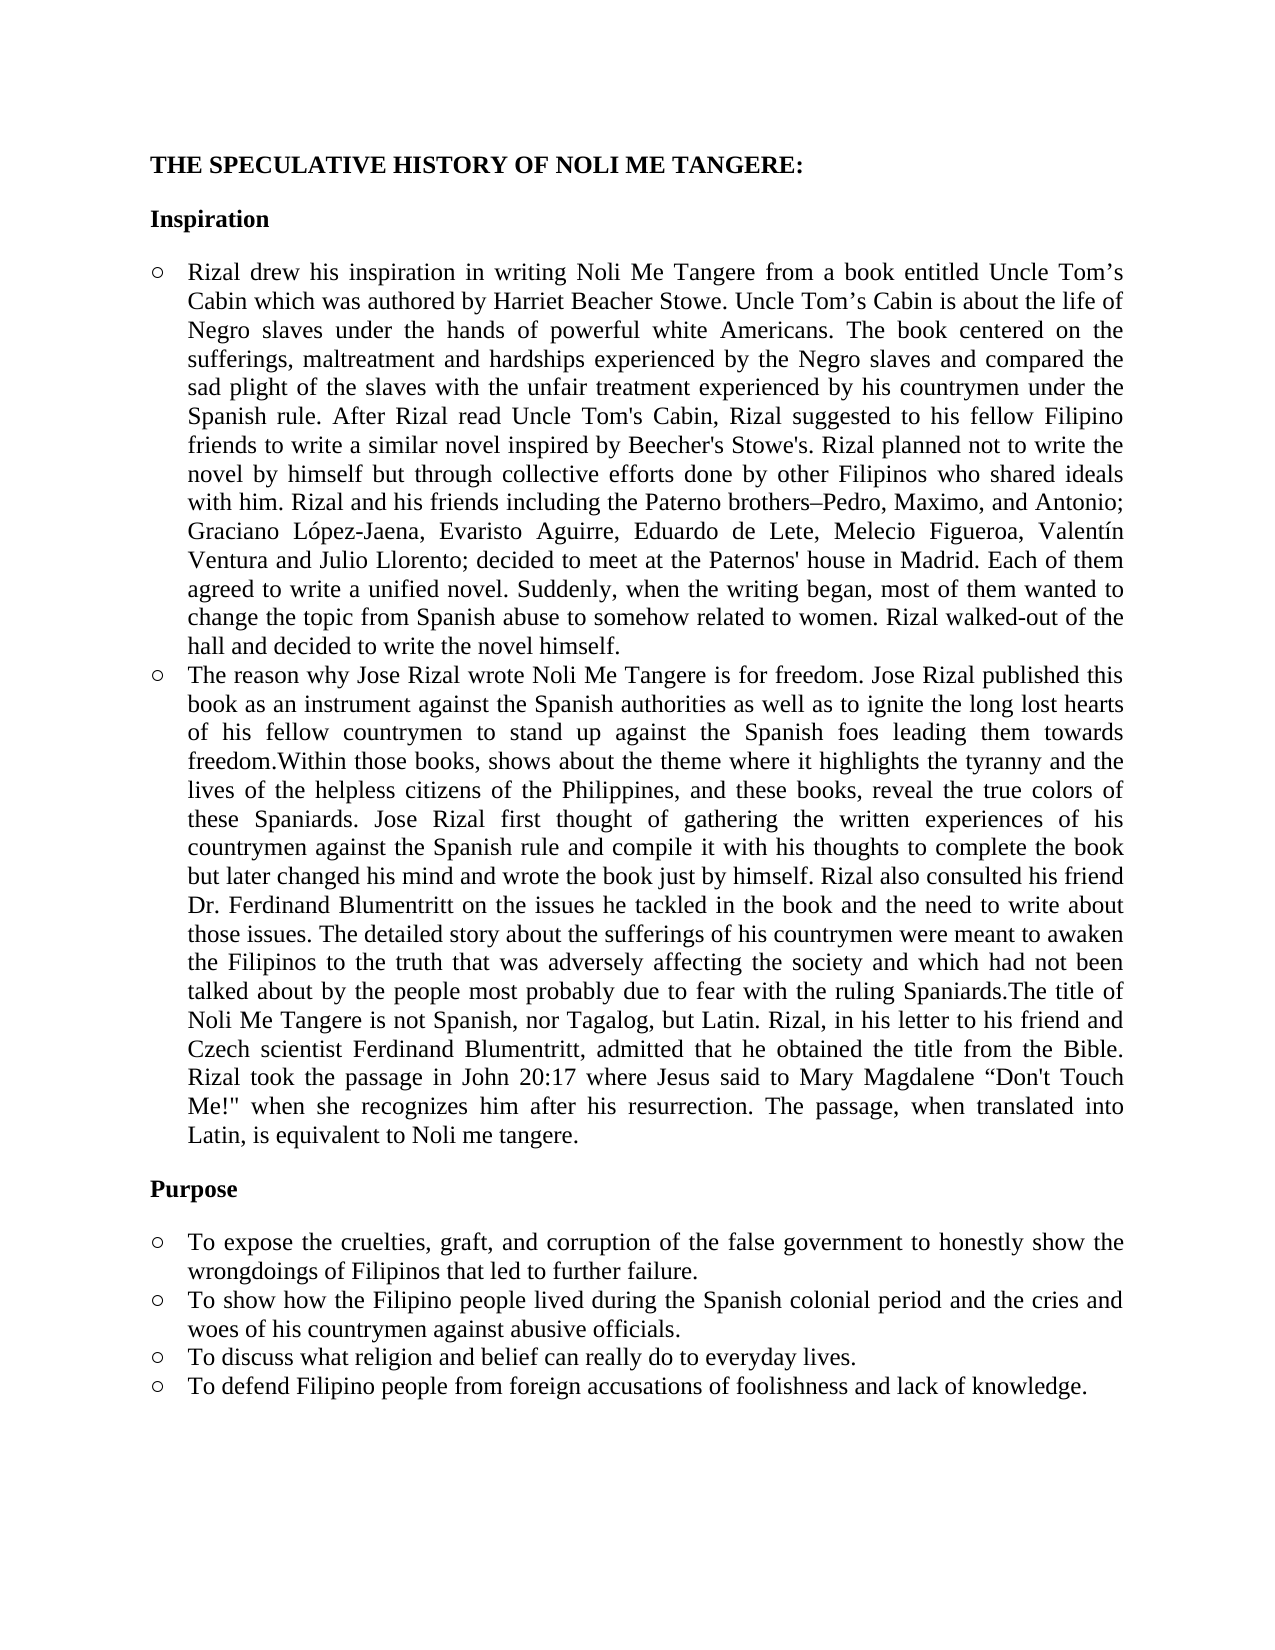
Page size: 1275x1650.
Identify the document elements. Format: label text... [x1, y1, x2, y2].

list To expose the cruelties, graft, and corruption of the false government to honestly show the wrongdoings of Filipinos that led to further failure. [150, 1227, 1125, 1285]
list To defend Filipino people from foreign accusations of foolishness and lack of knowledge. [150, 1371, 1125, 1400]
list Rizal drew his inspiration in writing Noli Me Tangere from a book entitled Uncle Tom’s Cabin which was authored by Harriet Beacher Stowe. Uncle Tom’s Cabin is about the life of Negro slaves under the hands of powerful white Americans. The book centered on the sufferings, maltreatment and hardships experienced by the Negro slaves and compared the sad plight of the slaves with the unfair treatment experienced by his countrymen under the Spanish rule. After Rizal read Uncle Tom's Cabin, Rizal suggested to his fellow Filipino friends to write a similar novel inspired by Beecher's Stowe's. Rizal planned not to write the novel by himself but through collective efforts done by other Filipinos who shared ideals with him. Rizal and his friends including the Paterno brothers–Pedro, Maximo, and Antonio; Graciano López-Jaena, Evaristo Aguirre, Eduardo de Lete, Melecio Figueroa, Valentín Ventura and Julio Llorento; decided to meet at the Paternos' house in Madrid. Each of them agreed to write a unified novel. Suddenly, when the writing began, most of them wanted to change the topic from Spanish abuse to somehow related to women. Rizal walked-out of the hall and decided to write the novel himself. [150, 257, 1125, 660]
subtitle Inspiration [150, 204, 1125, 232]
list To discuss what religion and belief can really do to everyday lives. [150, 1342, 1125, 1371]
title THE SPECULATIVE HISTORY OF NOLI ME TANGERE: [150, 150, 1125, 179]
list The reason why Jose Rizal wrote Noli Me Tangere is for freedom. Jose Rizal published this book as an instrument against the Spanish authorities as well as to ignite the long lost hearts of his fellow countrymen to stand up against the Spanish foes leading them towards freedom.Within those books, shows about the theme where it highlights the tyranny and the lives of the helpless citizens of the Philippines, and these books, reveal the true colors of these Spaniards. Jose Rizal first thought of gathering the written experiences of his countrymen against the Spanish rule and compile it with his thoughts to complete the book but later changed his mind and wrote the book just by himself. Rizal also consulted his friend Dr. Ferdinand Blumentritt on the issues he tackled in the book and the need to write about those issues. The detailed story about the sufferings of his countrymen were meant to awaken the Filipinos to the truth that was adversely affecting the society and which had not been talked about by the people most probably due to fear with the ruling Spaniards.The title of Noli Me Tangere is not Spanish, nor Tagalog, but Latin. Rizal, in his letter to his friend and Czech scientist Ferdinand Blumentritt, admitted that he obtained the title from the Bible. Rizal took the passage in John 20:17 where Jesus said to Mary Magdalene “Don't Touch Me!" when she recognizes him after his resurrection. The passage, when translated into Latin, is equivalent to Noli me tangere. [150, 660, 1125, 1149]
list To show how the Filipino people lived during the Spanish colonial period and the cries and woes of his countrymen against abusive officials. [150, 1285, 1125, 1342]
subtitle Purpose [150, 1174, 1125, 1202]
